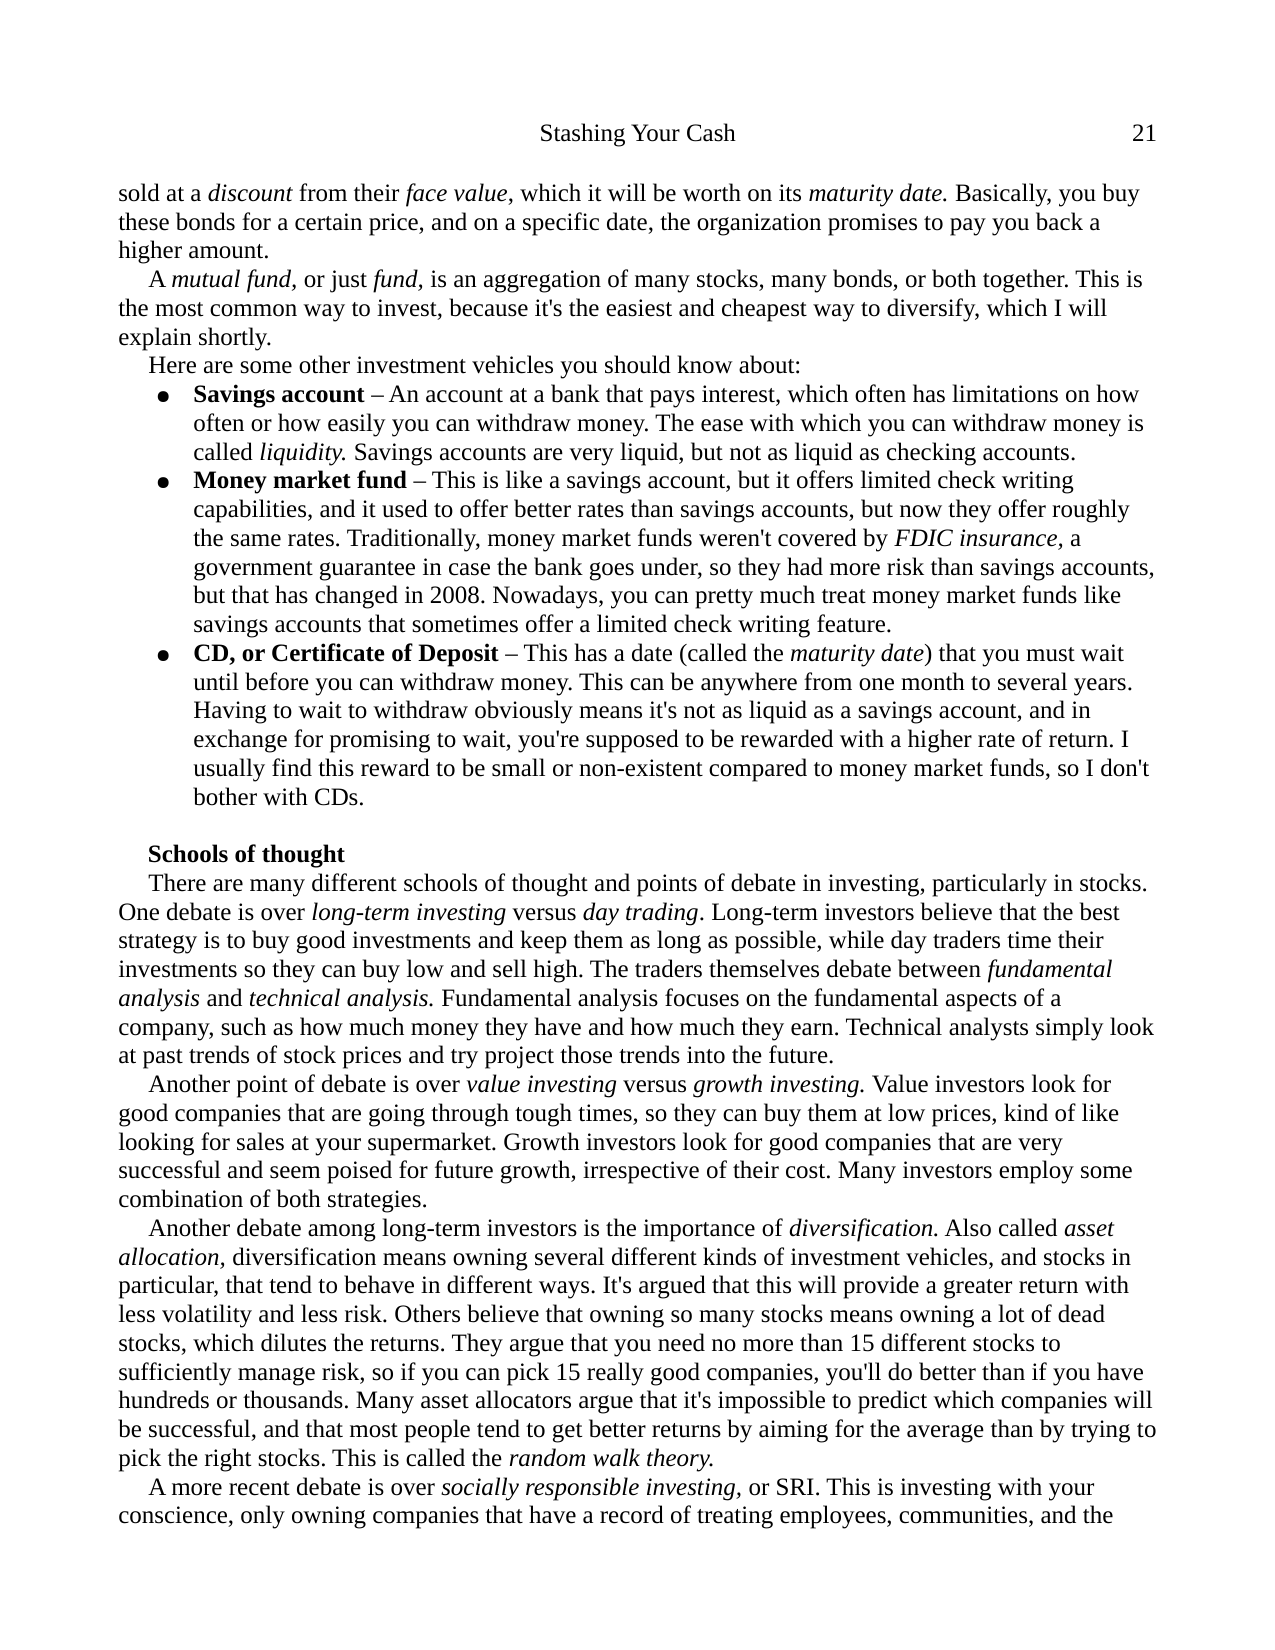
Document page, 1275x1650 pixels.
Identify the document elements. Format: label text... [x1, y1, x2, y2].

text There are many different schools of thought and points of debate in investing, particularly in stocks. One debate is over long-term investing versus day trading. Long-term investors believe that the best strategy is to buy good investments and keep them as long as possible, while day traders time their investments so they can buy low and sell high. The traders themselves debate between fundamental analysis and technical analysis. Fundamental analysis focuses on the fundamental aspects of a company, such as how much money they have and how much they earn. Technical analysts simply look at past trends of stock prices and try project those trends into the future. [118, 868, 1157, 1069]
list Money market fund – This is like a savings account, but it offers limited check writing capabilities, and it used to offer better rates than savings accounts, but now they offer roughly the same rates. Traditionally, money market funds weren't covered by FDIC insurance, a government guarantee in case the bank goes under, so they had more risk than savings accounts, but that has changed in 2008. Nowadays, you can pretty much treat money market funds like savings accounts that sometimes offer a limited check writing feature. [156, 466, 1157, 638]
text Another debate among long-term investors is the importance of diversification. Also called asset allocation, diversification means owning several different kinds of investment vehicles, and stocks in particular, that tend to behave in different ways. It's argued that this will provide a greater return with less volatility and less risk. Others believe that owning so many stocks means owning a lot of dead stocks, which dilutes the returns. They argue that you need no more than 15 different stocks to sufficiently manage risk, so if you can pick 15 really good companies, you'll do better than if you have hundreds or thousands. Many asset allocators argue that it's impossible to predict which companies will be successful, and that most people tend to get better returns by aiming for the average than by trying to pick the right stocks. This is called the random walk theory. [118, 1213, 1157, 1472]
text Another point of debate is over value investing versus growth investing. Value investors look for good companies that are going through tough times, so they can buy them at low prices, kind of like looking for sales at your supermarket. Growth investors look for good companies that are very successful and seem poised for future growth, irrespective of their cost. Many investors employ some combination of both strategies. [118, 1069, 1157, 1213]
list CD, or Certificate of Deposit – This has a date (called the maturity date) that you must wait until before you can withdraw money. This can be anywhere from one month to several years. Having to wait to withdraw obviously means it's not as liquid as a savings account, and in exchange for promising to wait, you're supposed to be rewarded with a higher rate of return. I usually find this reward to be small or non-existent compared to money market funds, so I don't bother with CDs. [156, 638, 1157, 811]
text sold at a discount from their face value, which it will be worth on its maturity date. Basically, you buy these bonds for a certain price, and on a specific date, the organization promises to pay you back a higher amount. [118, 178, 1157, 264]
text A more recent debate is over socially responsible investing, or SRI. This is investing with your conscience, only owning companies that have a record of treating employees, communities, and the [118, 1472, 1157, 1529]
text Schools of thought [118, 839, 1157, 868]
text Here are some other investment vehicles you should know about: [118, 351, 1157, 379]
text A mutual fund, or just fund, is an aggregation of many stocks, many bonds, or both together. This is the most common way to invest, because it's the easiest and cheapest way to diversify, which I will explain shortly. [118, 264, 1157, 351]
list Savings account – An account at a bank that pays interest, which often has limitations on how often or how easily you can withdraw money. The ease with which you can withdraw money is called liquidity. Savings accounts are very liquid, but not as liquid as checking accounts. [156, 379, 1157, 466]
